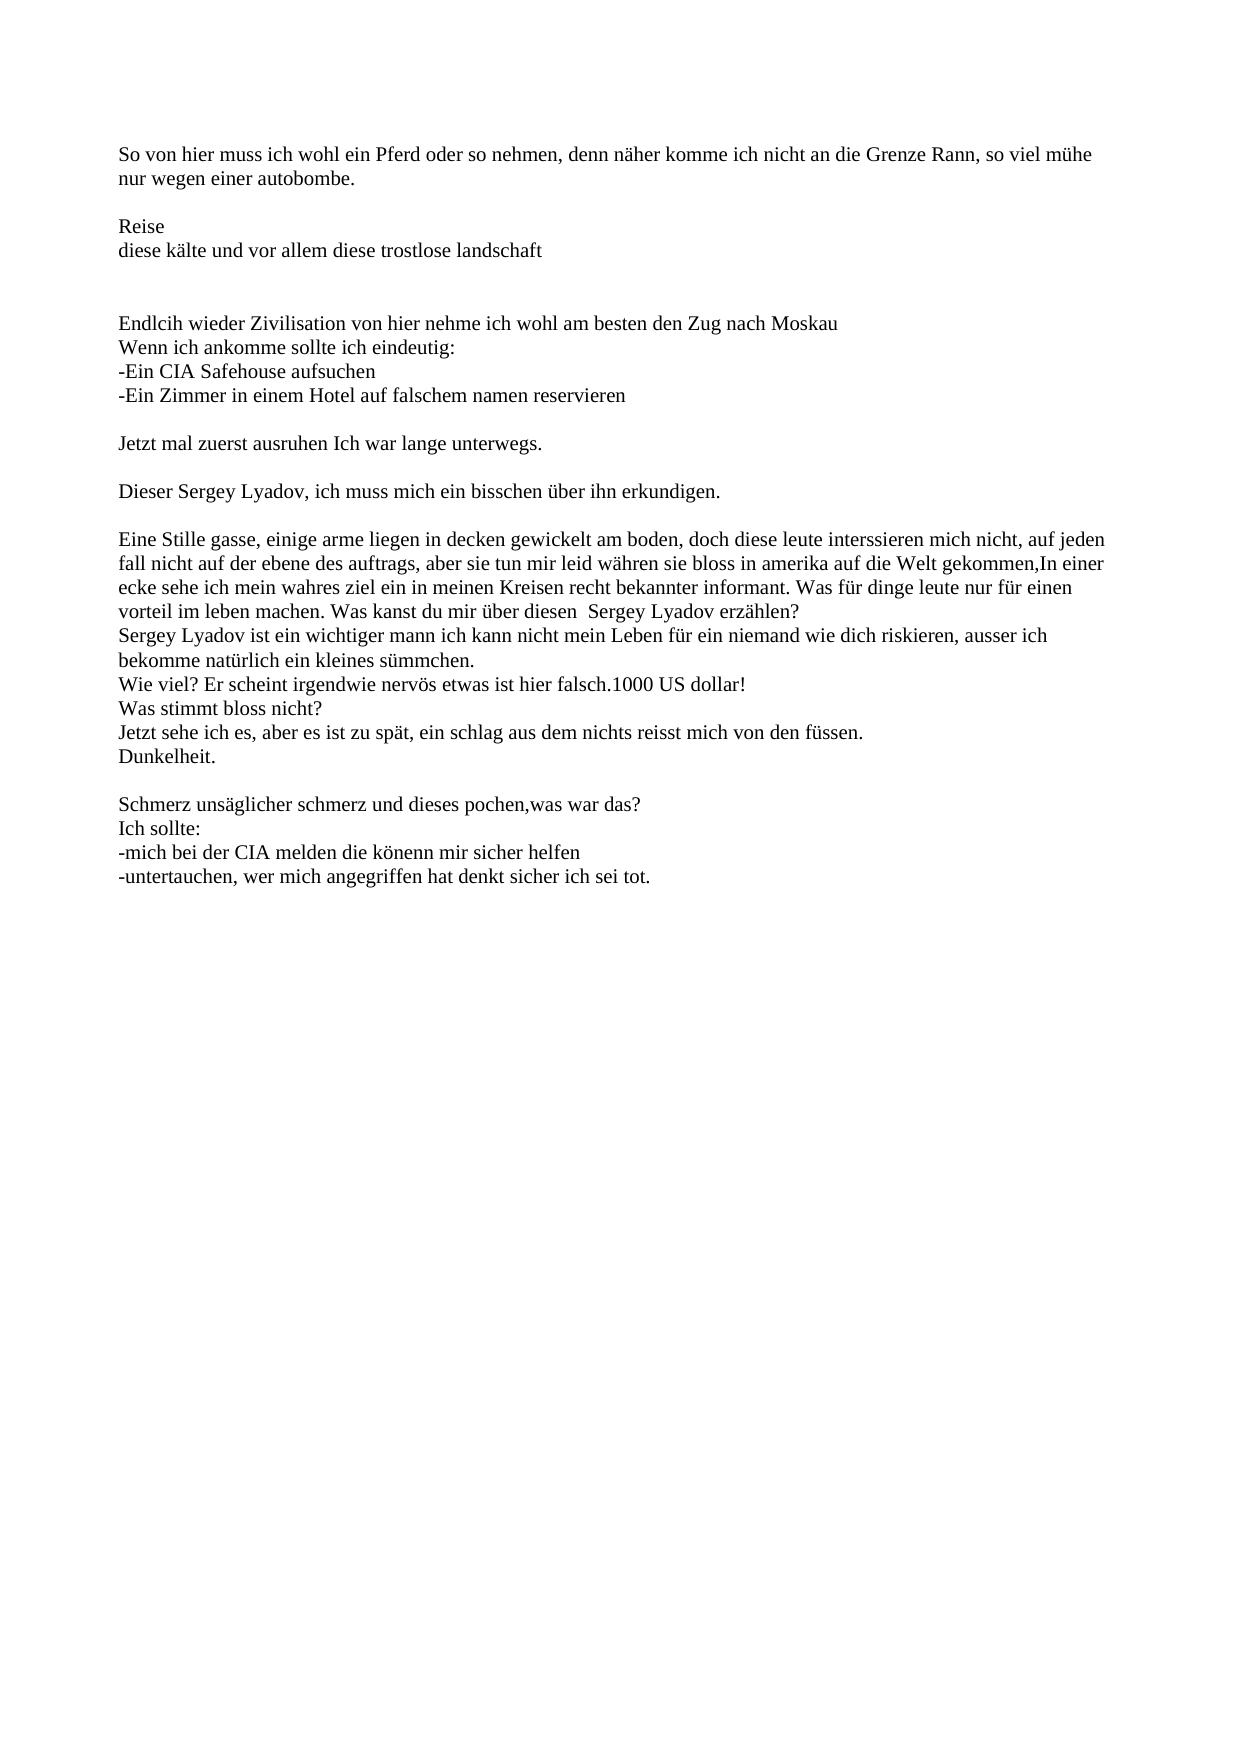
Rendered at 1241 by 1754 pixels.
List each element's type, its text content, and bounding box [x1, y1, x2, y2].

text Was stimmt bloss nicht? [118, 696, 1122, 720]
text Ich sollte: [118, 816, 1122, 840]
text -Ein Zimmer in einem Hotel auf falschem namen reservieren [118, 383, 1122, 407]
text Sergey Lyadov ist ein wichtiger mann ich kann nicht mein Leben für ein niemand wie dich riskieren, ausser ich bekomme natürlich ein kleines sümmchen. [118, 623, 1122, 672]
text -mich bei der CIA melden die könenn mir sicher helfen [118, 840, 1122, 864]
text Dunkelheit. [118, 744, 1122, 768]
text diese kälte und vor allem diese trostlose landschaft [118, 238, 1122, 262]
text -Ein CIA Safehouse aufsuchen [118, 359, 1122, 383]
text Reise [118, 214, 1122, 238]
text -untertauchen, wer mich angegriffen hat denkt sicher ich sei tot. [118, 864, 1122, 888]
text Wie viel? Er scheint irgendwie nervös etwas ist hier falsch.1000 US dollar! [118, 672, 1122, 696]
text Endlcih wieder Zivilisation von hier nehme ich wohl am besten den Zug nach Moskau [118, 311, 1122, 335]
text Jetzt sehe ich es, aber es ist zu spät, ein schlag aus dem nichts reisst mich von den füssen. [118, 720, 1122, 744]
text Jetzt mal zuerst ausruhen Ich war lange unterwegs. [118, 431, 1122, 455]
text So von hier muss ich wohl ein Pferd oder so nehmen, denn näher komme ich nicht an die Grenze Rann, so viel mühe nur wegen einer autobombe. [118, 142, 1122, 190]
text Schmerz unsäglicher schmerz und dieses pochen,was war das? [118, 792, 1122, 816]
text Wenn ich ankomme sollte ich eindeutig: [118, 335, 1122, 359]
text Dieser Sergey Lyadov, ich muss mich ein bisschen über ihn erkundigen. [118, 479, 1122, 503]
text Eine Stille gasse, einige arme liegen in decken gewickelt am boden, doch diese leute interssieren mich nicht, auf jeden fall nicht auf der ebene des auftrags, aber sie tun mir leid währen sie bloss in amerika auf die Welt gekommen,In einer ecke sehe ich mein wahres ziel ein in meinen Kreisen recht bekannter informant. Was für dinge leute nur für einen vorteil im leben machen. Was kanst du mir über diesen Sergey Lyadov erzählen? [118, 527, 1122, 623]
